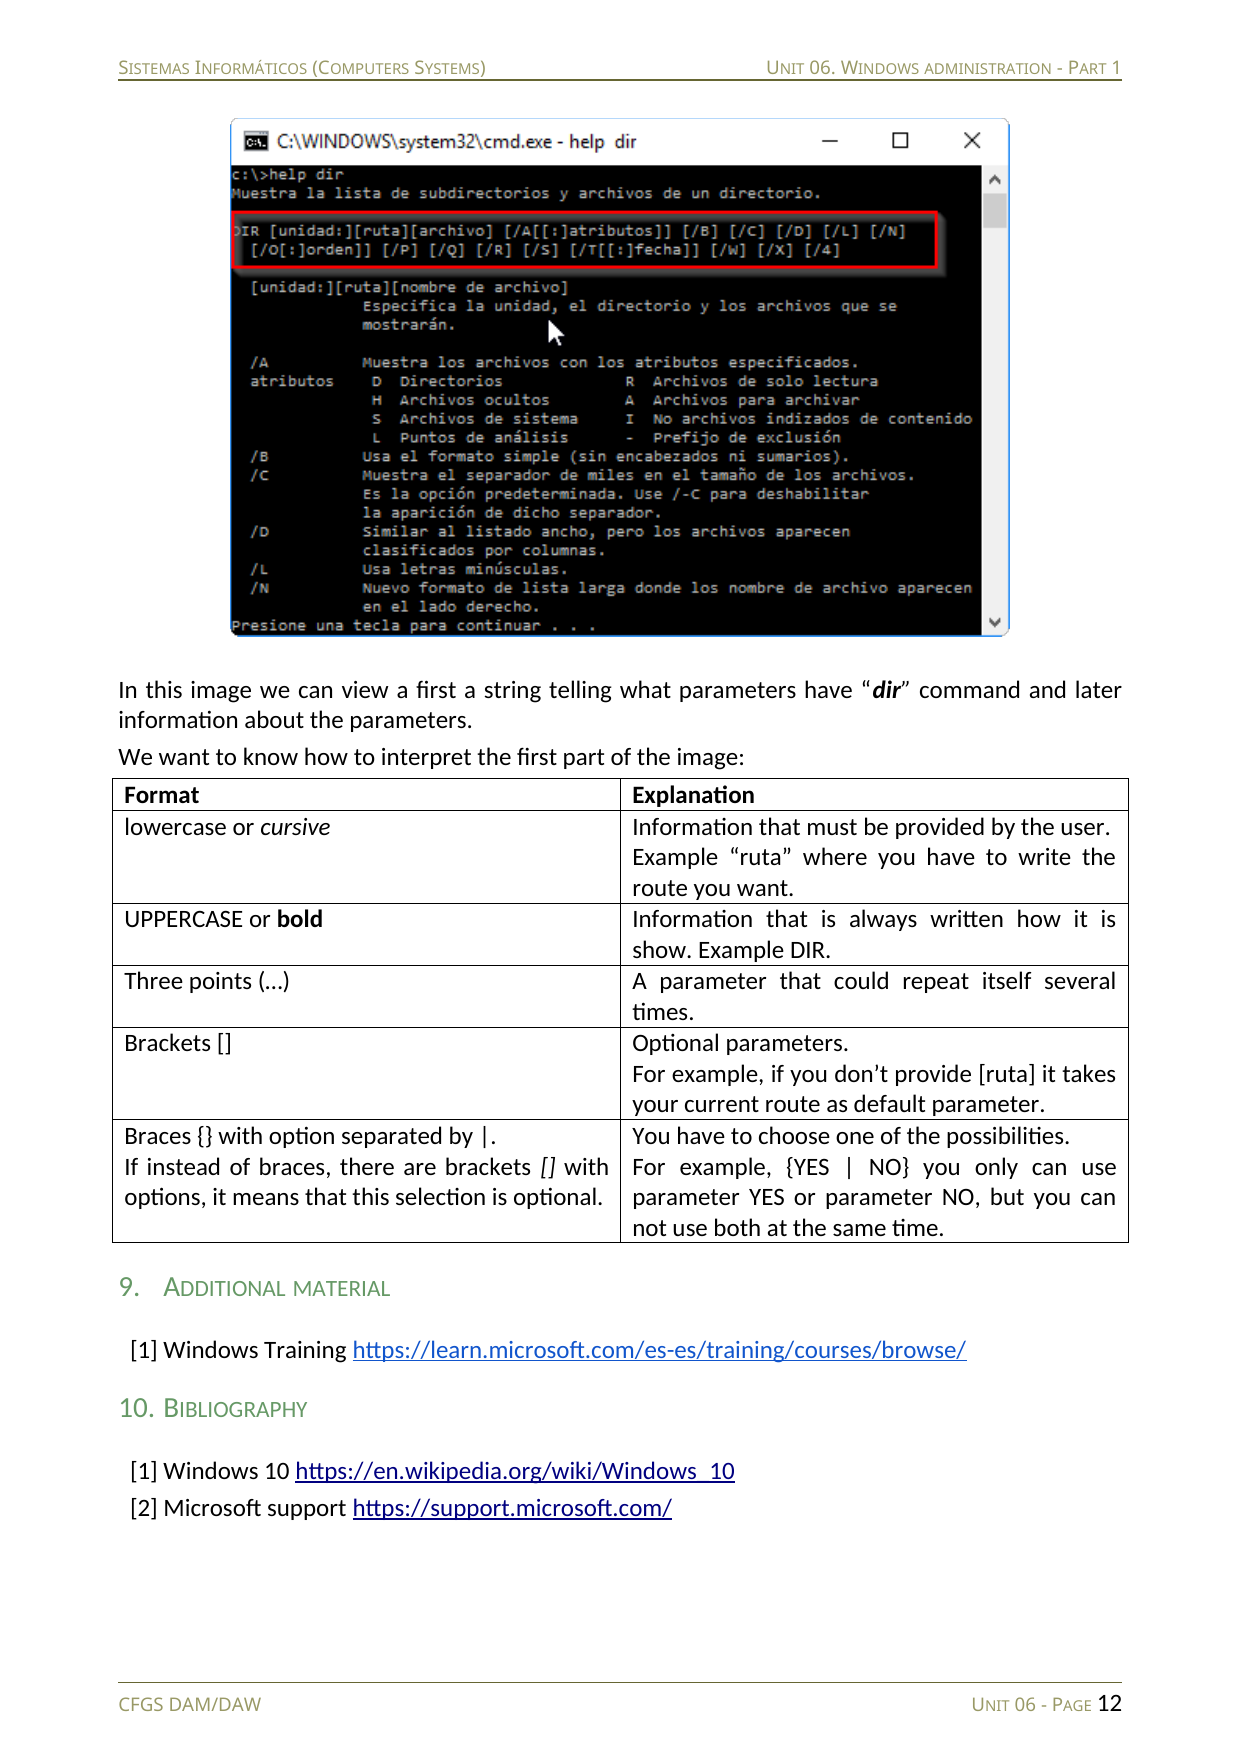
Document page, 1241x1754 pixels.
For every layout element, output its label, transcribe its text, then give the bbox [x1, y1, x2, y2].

table_cell Brackets [] [113, 1028, 620, 1119]
table_cell Braces {} with option separated by |. If instead of braces, there are brackets [] with options, it means that this selection is optional. [113, 1120, 620, 1242]
table_header Explanation [621, 779, 1128, 810]
table_cell lowercase or cursive [113, 811, 620, 902]
text [1] Windows Training https://learn.microsoft.com/es-es/training/courses/browse/ [118, 1334, 1122, 1364]
table_header Format [113, 779, 620, 810]
text We want to know how to interpret the first part of the image: [118, 741, 1122, 772]
subtitle Additional material [118, 1268, 1122, 1304]
table_cell Optional parameters. For example, if you don’t provide [ruta] it takes your current route as default parameter. [621, 1028, 1128, 1119]
subtitle Bibliography [118, 1389, 1122, 1425]
table_cell Information that is always written how it is show. Example DIR. [621, 904, 1128, 964]
text In this image we can view a first a string telling what parameters have “dir” command and later information about the parameters. [118, 674, 1122, 735]
text [1] Windows 10 https://en.wikipedia.org/wiki/Windows_10 [118, 1455, 1122, 1485]
text [2] Microsoft support https://support.microsoft.com/ [118, 1492, 1122, 1522]
table_cell A parameter that could repeat itself several times. [621, 966, 1128, 1027]
table_cell Three points (…) [113, 966, 620, 1027]
table_cell Information that must be provided by the user. Example “ruta” where you have to write the route you want. [621, 811, 1128, 902]
table_cell You have to choose one of the possibilities. For example, {YES | NO} you only can use parameter YES or parameter NO, but you can not use both at the same time. [621, 1120, 1128, 1242]
picture [230, 118, 1010, 637]
table_cell UPPERCASE or bold [113, 904, 620, 964]
